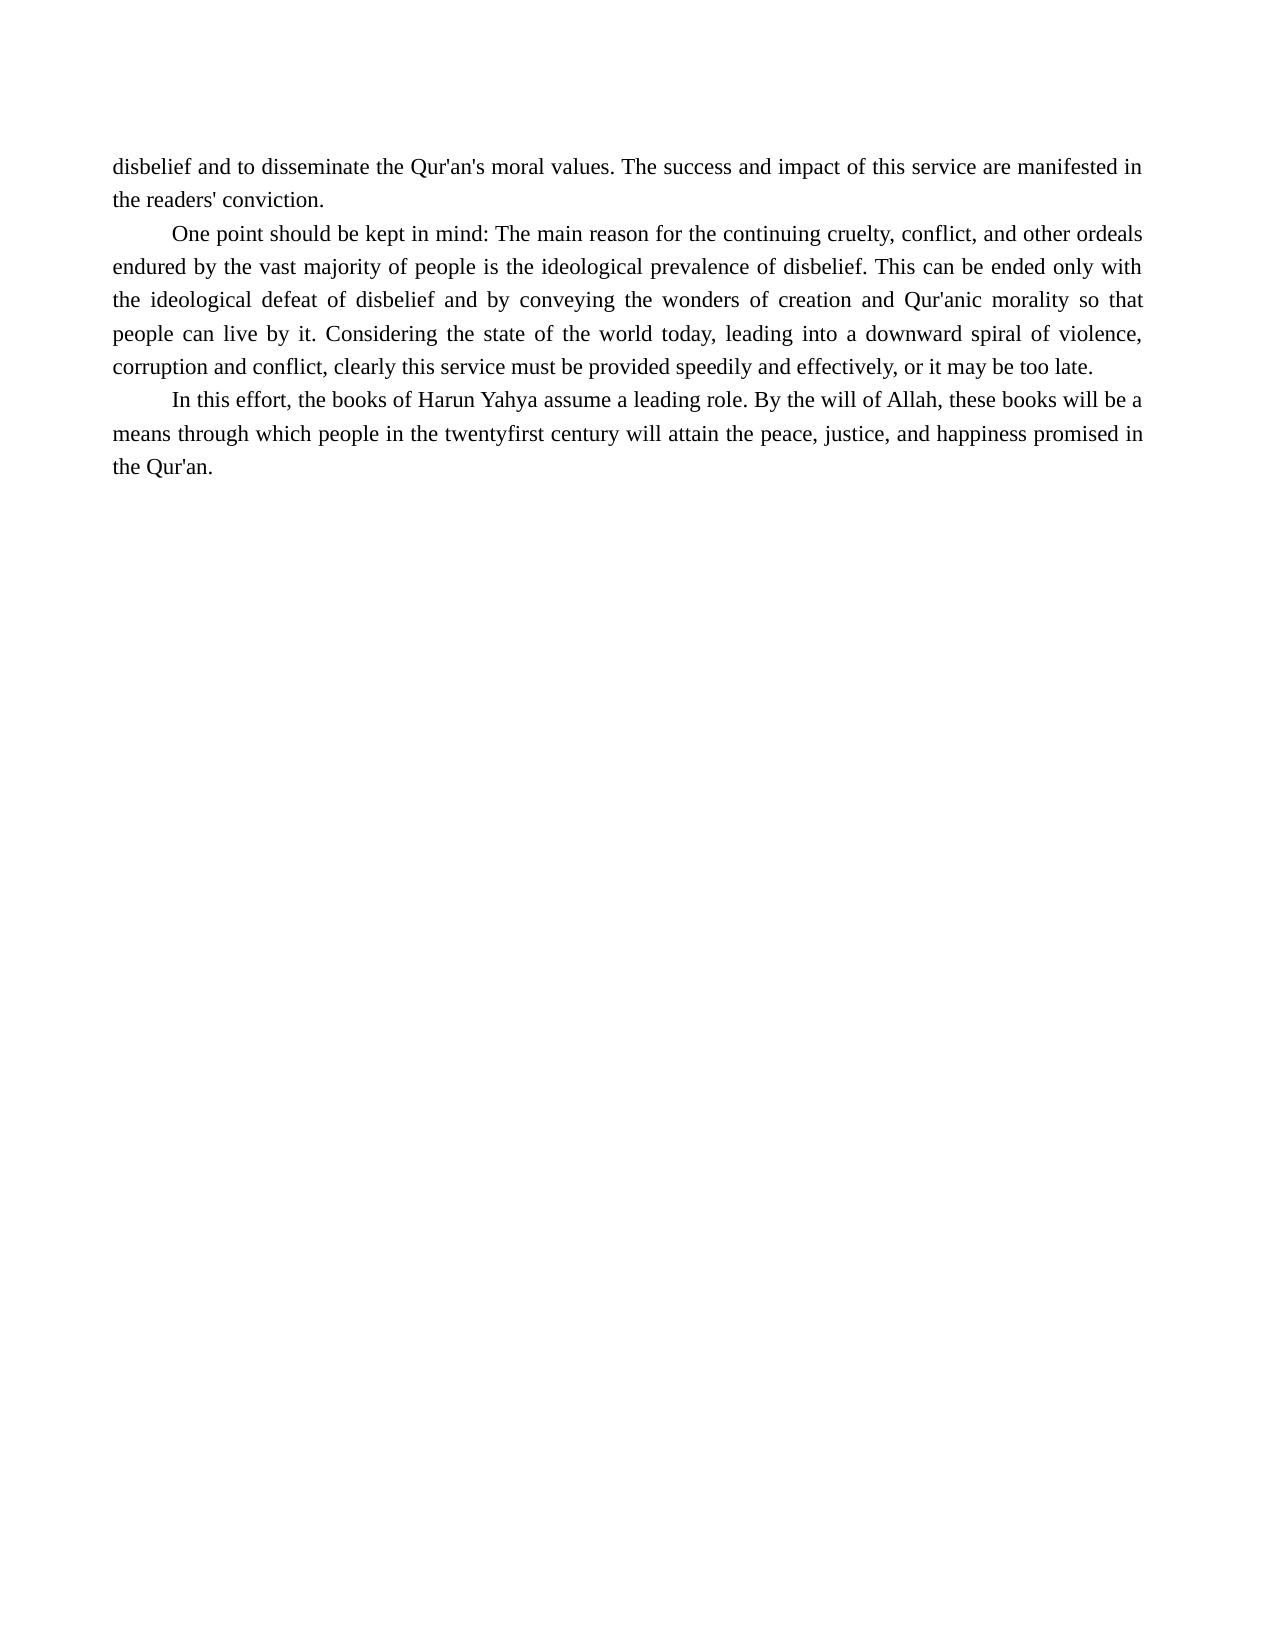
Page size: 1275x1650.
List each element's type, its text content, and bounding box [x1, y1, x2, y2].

text In this effort, the books of Harun Yahya assume a leading role. By the will of Allah, these books will be a means through which people in the twentyfirst century will attain the peace, justice, and happiness promised in the Qur'an. [112, 381, 1145, 481]
text disbelief and to disseminate the Qur'an's moral values. The success and impact of this service are manifested in the readers' conviction. [112, 148, 1145, 214]
text One point should be kept in mind: The main reason for the continuing cruelty, conflict, and other ordeals endured by the vast majority of people is the ideological prevalence of disbelief. This can be ended only with the ideological defeat of disbelief and by conveying the wonders of creation and Qur'anic morality so that people can live by it. Considering the state of the world today, leading into a downward spiral of violence, corruption and conflict, clearly this service must be provided speedily and effectively, or it may be too late. [112, 214, 1145, 381]
